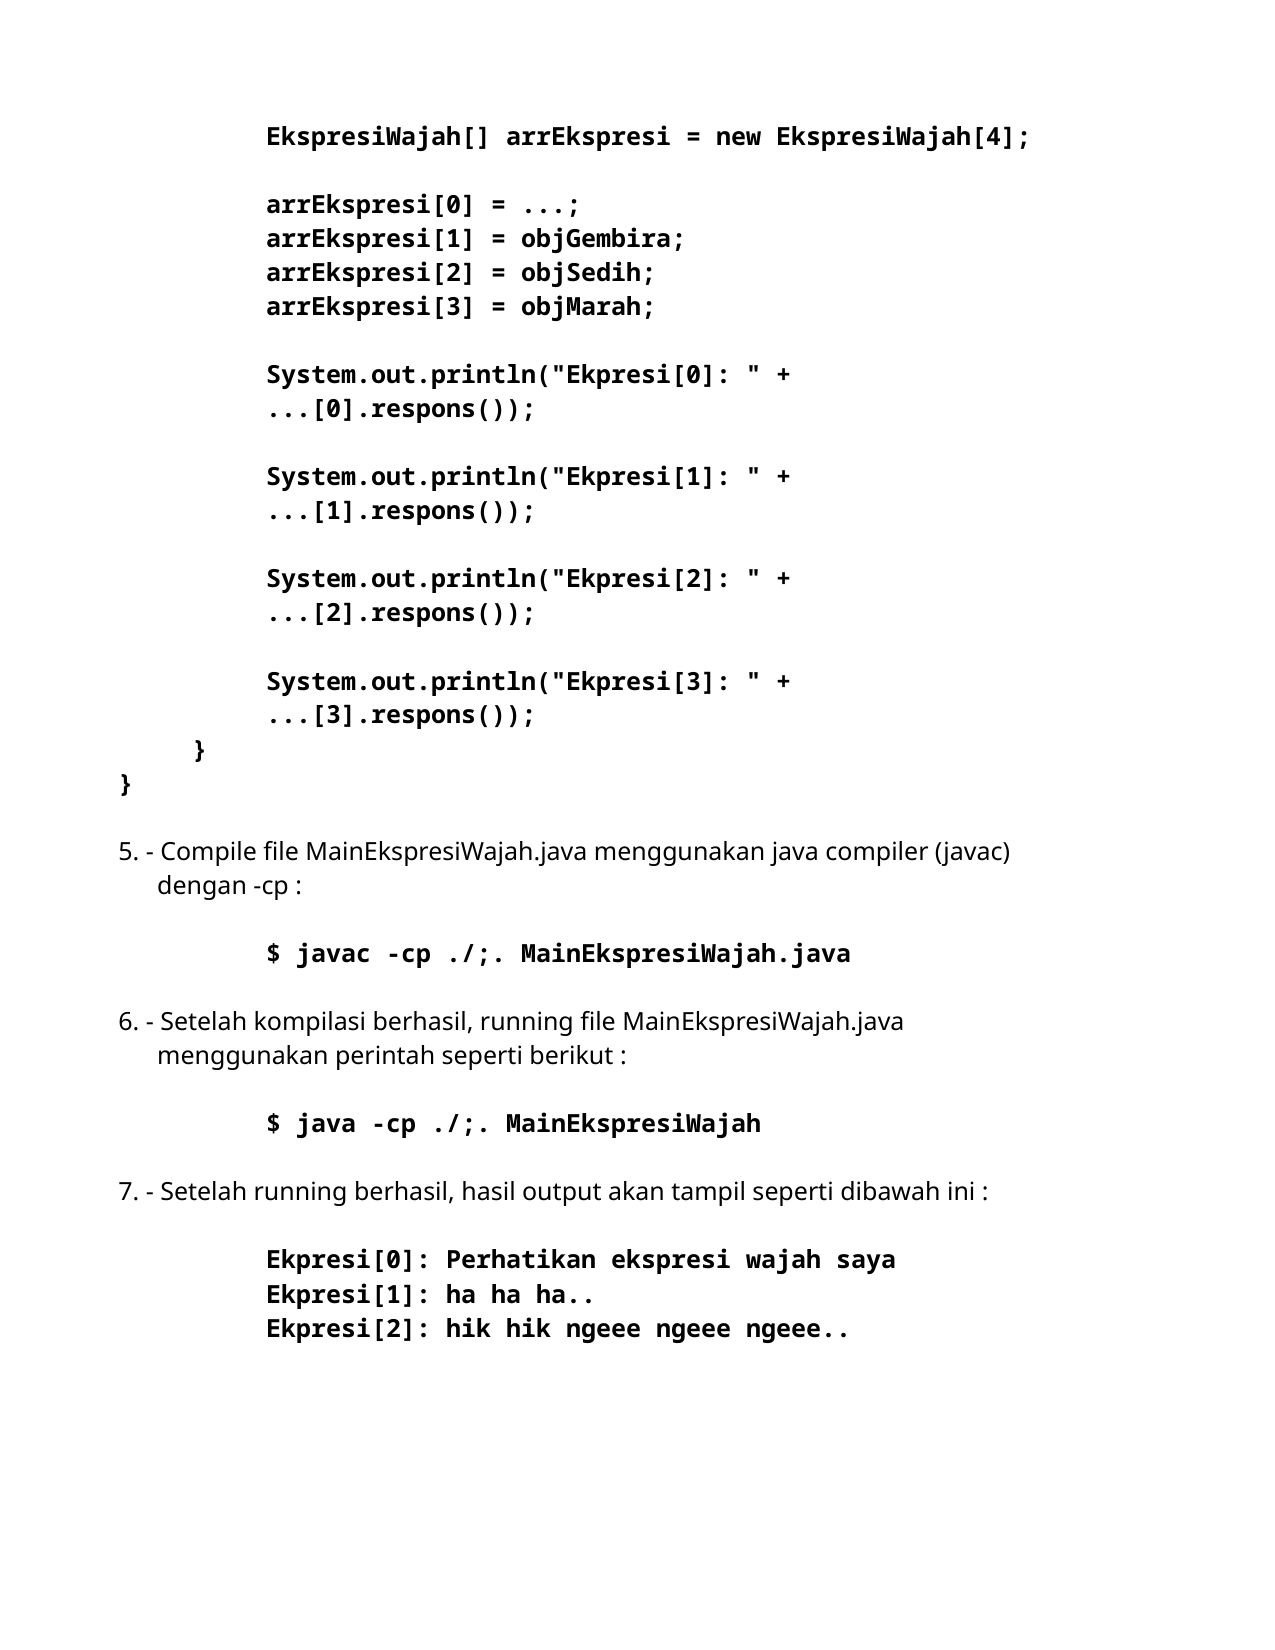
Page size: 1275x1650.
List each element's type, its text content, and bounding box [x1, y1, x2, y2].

text arrEkspresi[3] = objMarah; [118, 288, 1157, 322]
text System.out.println("Ekpresi[3]: " + ...[3].respons()); [118, 663, 1157, 731]
text arrEkspresi[2] = objSedih; [118, 254, 1157, 288]
text EkspresiWajah[] arrEkspresi = new EkspresiWajah[4]; [118, 118, 1157, 152]
text System.out.println("Ekpresi[2]: " + ...[2].respons()); [118, 561, 1157, 663]
text Ekpresi[2]: hik hik ngeee ngeee ngeee.. [118, 1310, 1157, 1344]
text arrEkspresi[1] = objGembira; [118, 220, 1157, 254]
text arrEkspresi[0] = ...; [118, 186, 1157, 220]
text Ekpresi[1]: ha ha ha.. [118, 1276, 1157, 1310]
text System.out.println("Ekpresi[1]: " + ...[1].respons()); [118, 459, 1157, 561]
text } 5. - Compile file MainEkspresiWajah.java menggunakan java compiler (javac) dengan -cp : $ javac -cp ./;. MainEkspresiWajah.java 6. - Setelah kompilasi berhasil, running file MainEkspresiWajah.java menggunakan perintah seperti berikut : $ java -cp ./;. MainEkspresiWajah 7. - Setelah running berhasil, hasil output akan tampil seperti dibawah ini : Ekpresi[0]: Perhatikan ekspresi wajah saya [118, 765, 1157, 1276]
text System.out.println("Ekpresi[0]: " + ...[0].respons()); [118, 357, 1157, 459]
text } [118, 731, 1157, 765]
